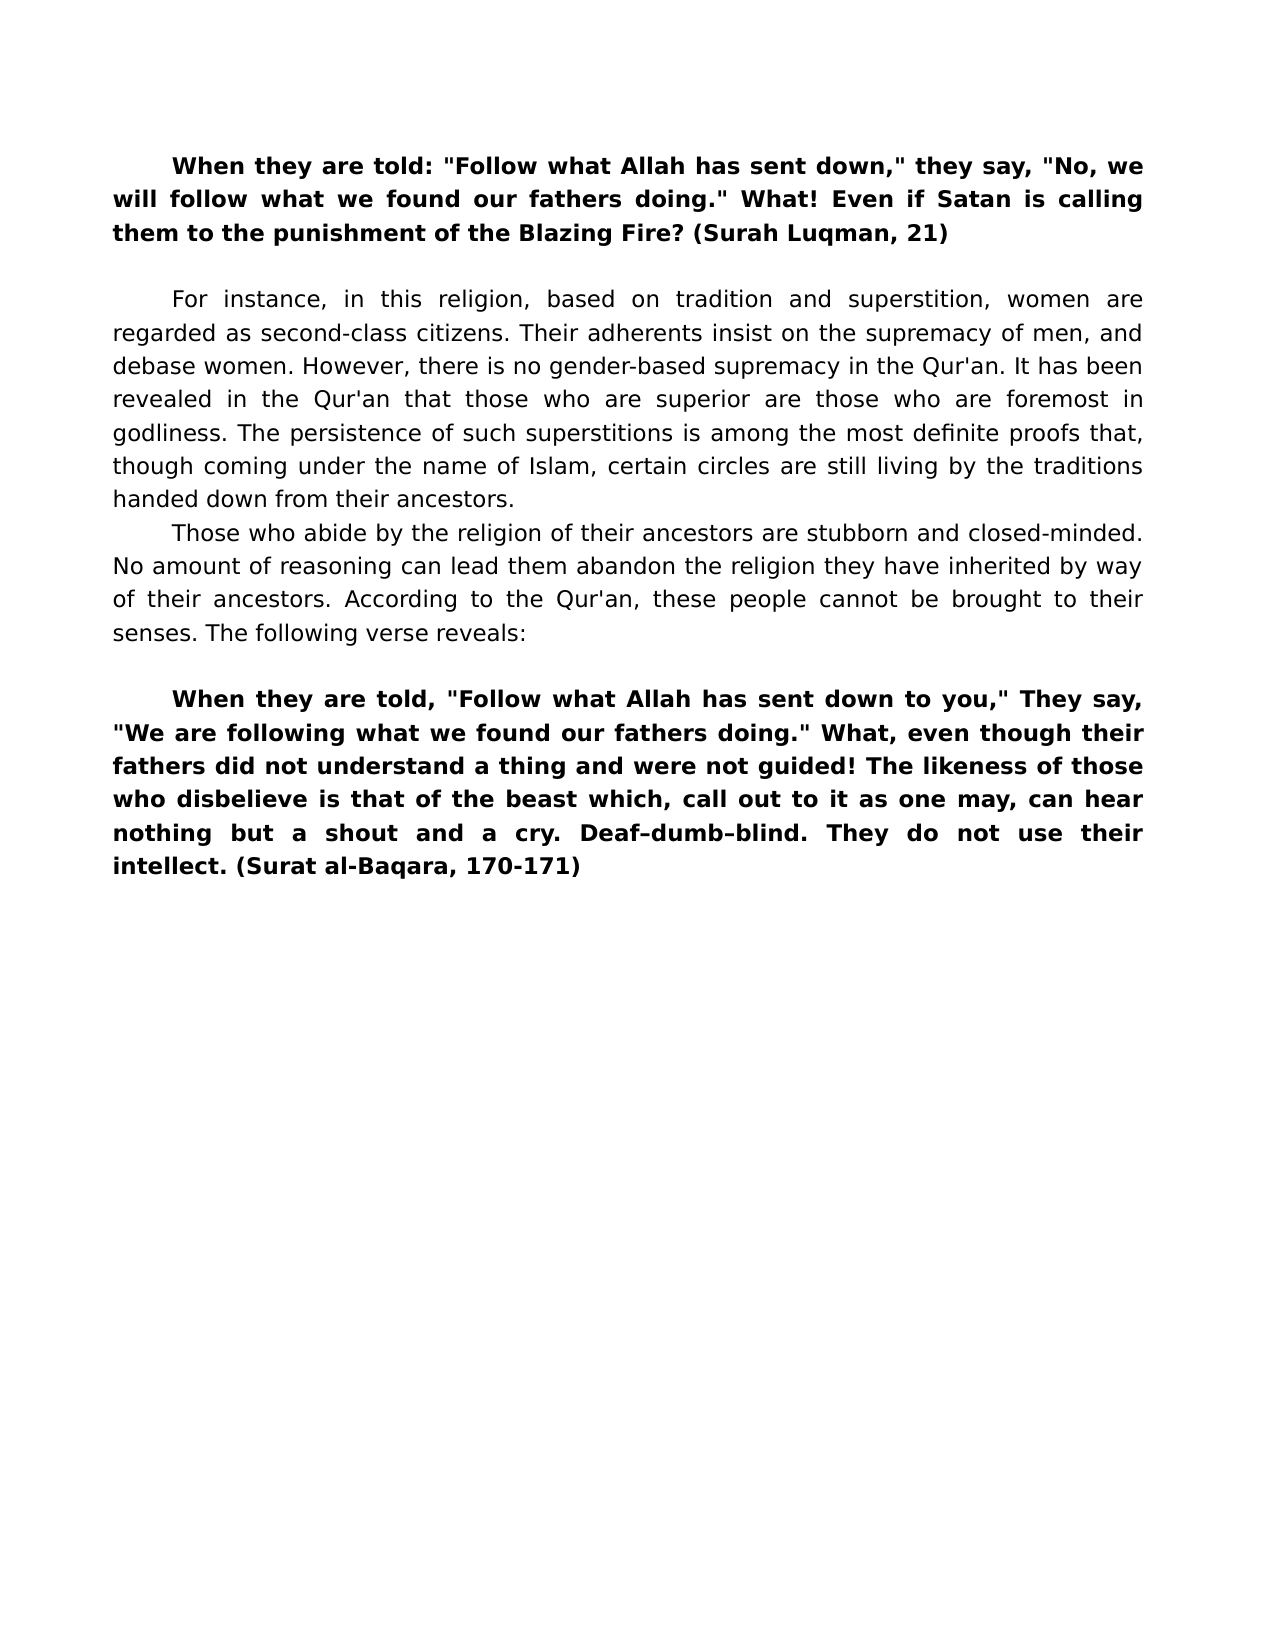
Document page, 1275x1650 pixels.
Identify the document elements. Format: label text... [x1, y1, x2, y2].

text Those who abide by the religion of their ancestors are stubborn and closed-minded. No amount of reasoning can lead them abandon the religion they have inherited by way of their ancestors. According to the Qur'an, these people cannot be brought to their senses. The following verse reveals: [112, 514, 1145, 648]
text When they are told: "Follow what Allah has sent down," they say, "No, we will follow what we found our fathers doing." What! Even if Satan is calling them to the punishment of the Blazing Fire? (Surah Luqman, 21) [112, 148, 1145, 248]
text When they are told, "Follow what Allah has sent down to you," They say, "We are following what we found our fathers doing." What, even though their fathers did not understand a thing and were not guided! The likeness of those who disbelieve is that of the beast which, call out to it as one may, can hear nothing but a shout and a cry. Deaf–dumb–blind. They do not use their intellect. (Surat al-Baqara, 170-171) [112, 681, 1145, 881]
text For instance, in this religion, based on tradition and superstition, women are regarded as second-class citizens. Their adherents insist on the supremacy of men, and debase women. However, there is no gender-based supremacy in the Qur'an. It has been revealed in the Qur'an that those who are superior are those who are foremost in godliness. The persistence of such superstitions is among the most definite proofs that, though coming under the name of Islam, certain circles are still living by the traditions handed down from their ancestors. [112, 281, 1145, 514]
